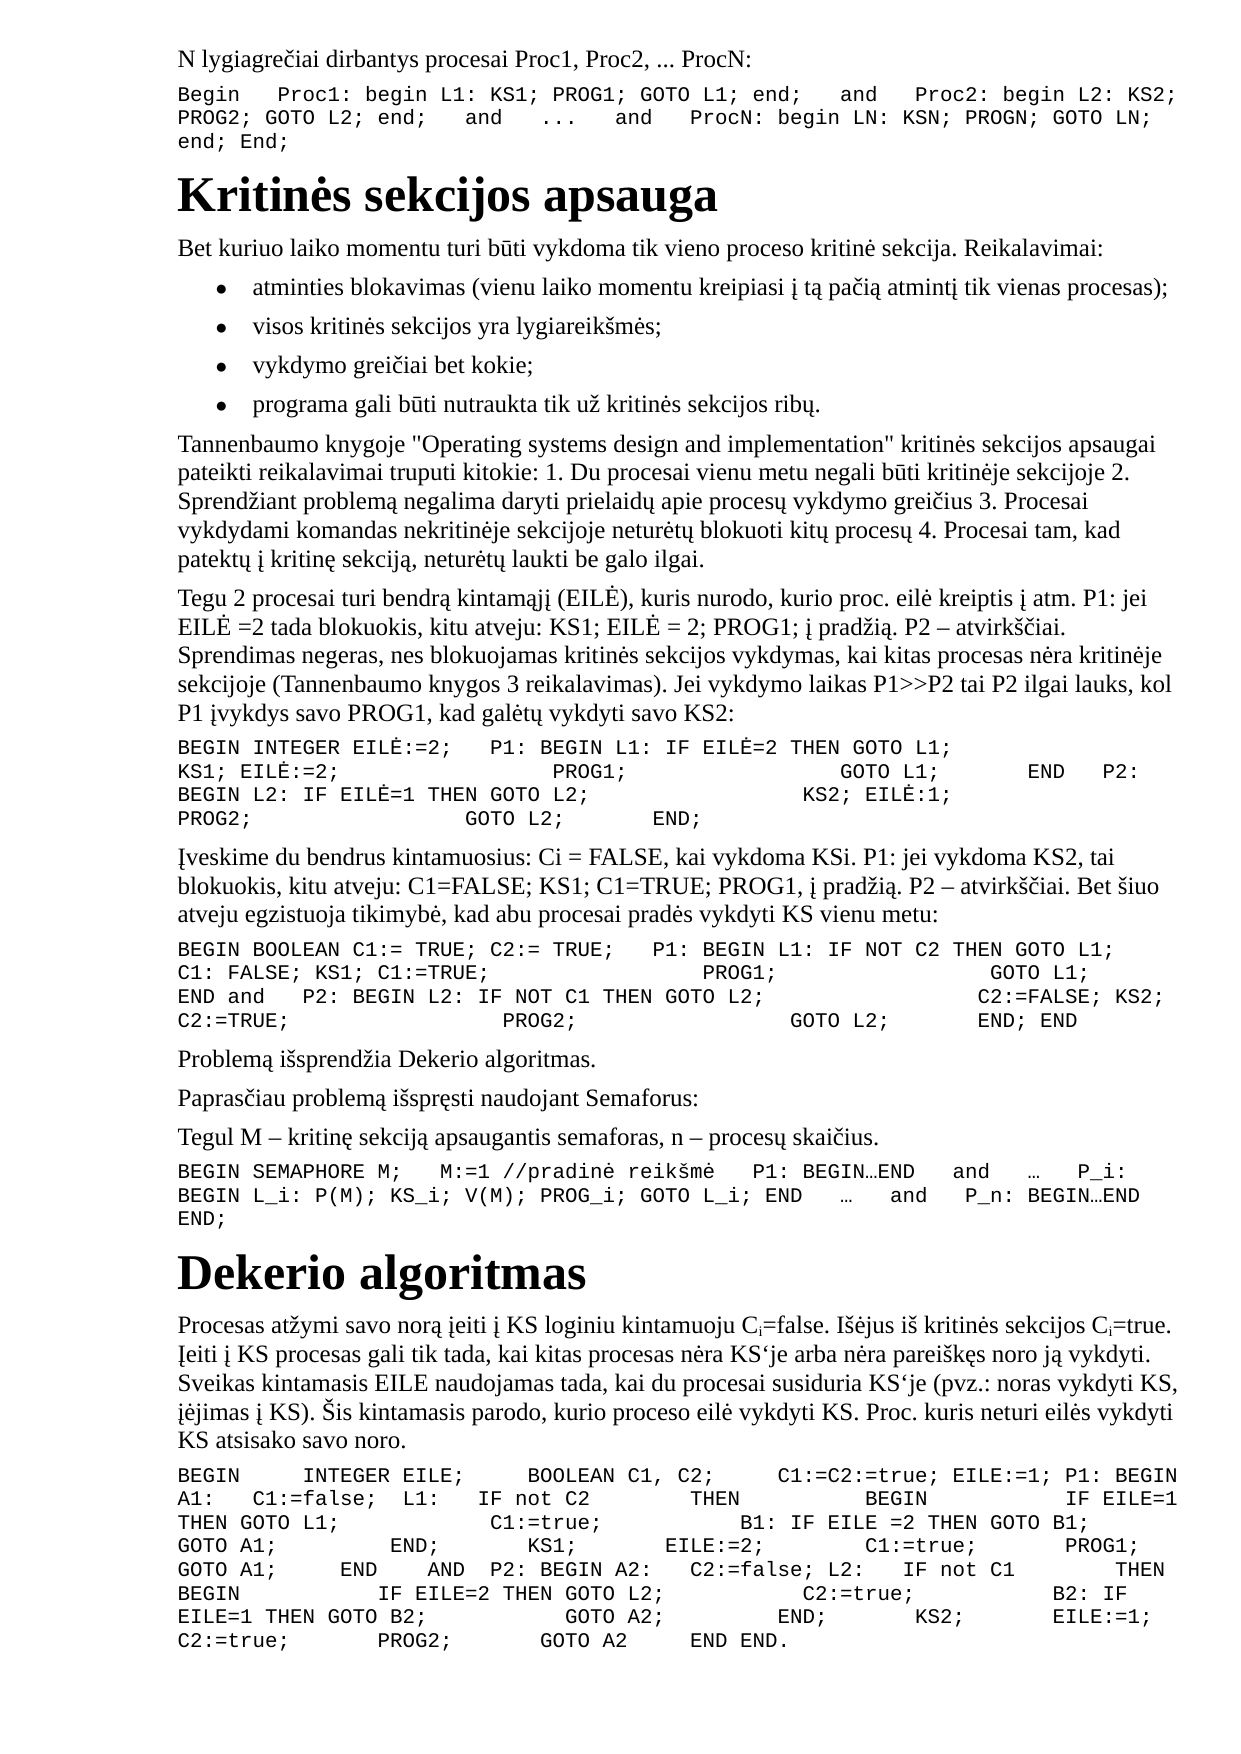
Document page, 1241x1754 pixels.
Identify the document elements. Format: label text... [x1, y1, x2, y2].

text Įveskime du bendrus kintamuosius: Ci = FALSE, kai vykdoma KSi. P1: jei vykdoma KS2, tai blokuokis, kitu atveju: C1=FALSE; KS1; C1=TRUE; PROG1, į pradžią. P2 – atvirkščiai. Bet šiuo atveju egzistuoja tikimybė, kad abu procesai pradės vykdyti KS vienu metu: [177, 842, 1181, 928]
text Begin Proc1: begin L1: KS1; PROG1; GOTO L1; end; and Proc2: begin L2: KS2; PROG2; GOTO L2; end; and ... and ProcN: begin LN: KSN; PROGN; GOTO LN; end; End; [177, 83, 1181, 154]
list vykdymo greičiai bet kokie; [215, 350, 1181, 379]
list atminties blokavimas (vienu laiko momentu kreipiasi į tą pačią atmintį tik vienas procesas); [215, 272, 1181, 301]
subtitle Dekerio algoritmas [177, 1242, 1181, 1300]
subtitle Kritinės sekcijos apsauga [177, 165, 1181, 222]
text BEGIN INTEGER EILĖ:=2; P1: BEGIN L1: IF EILĖ=2 THEN GOTO L1; KS1; EILĖ:=2; PROG1; GOTO L1; END P2: BEGIN L2: IF EILĖ=1 THEN GOTO L2; KS2; EILĖ:1; PROG2; GOTO L2; END; [177, 737, 1181, 832]
list programa gali būti nutraukta tik už kritinės sekcijos ribų. [215, 389, 1181, 418]
text Procesas atžymi savo norą įeiti į KS loginiu kintamuoju Ci=false. Išėjus iš kritinės sekcijos Ci=true. Įeiti į KS procesas gali tik tada, kai kitas procesas nėra KS‘je arba nėra pareiškęs noro ją vykdyti. Sveikas kintamasis EILE naudojamas tada, kai du procesai susiduria KS‘je (pvz.: noras vykdyti KS, įėjimas į KS). Šis kintamasis parodo, kurio proceso eilė vykdyti KS. Proc. kuris neturi eilės vykdyti KS atsisako savo noro. [177, 1310, 1181, 1454]
text Tegu 2 procesai turi bendrą kintamąjį (EILĖ), kuris nurodo, kurio proc. eilė kreiptis į atm. P1: jei EILĖ =2 tada blokuokis, kitu atveju: KS1; EILĖ = 2; PROG1; į pradžią. P2 – atvirkščiai. Sprendimas negeras, nes blokuojamas kritinės sekcijos vykdymas, kai kitas procesas nėra kritinėje sekcijoje (Tannenbaumo knygos 3 reikalavimas). Jei vykdymo laikas P1>>P2 tai P2 ilgai lauks, kol P1 įvykdys savo PROG1, kad galėtų vykdyti savo KS2: [177, 583, 1181, 727]
text Tegul M – kritinę sekciją apsaugantis semaforas, n – procesų skaičius. [177, 1122, 1181, 1151]
text BEGIN SEMAPHORE M; M:=1 //pradinė reikšmė P1: BEGIN…END and … P_i: BEGIN L_i: P(M); KS_i; V(M); PROG_i; GOTO L_i; END … and P_n: BEGIN…END END; [177, 1161, 1181, 1232]
text Bet kuriuo laiko momentu turi būti vykdoma tik vieno proceso kritinė sekcija. Reikalavimai: [177, 233, 1181, 262]
text BEGIN INTEGER EILE; BOOLEAN C1, C2; C1:=C2:=true; EILE:=1; P1: BEGIN A1: C1:=false; L1: IF not C2 THEN BEGIN IF EILE=1 THEN GOTO L1; C1:=true; B1: IF EILE =2 THEN GOTO B1; GOTO A1; END; KS1; EILE:=2; C1:=true; PROG1; GOTO A1; END AND P2: BEGIN A2: C2:=false; L2: IF not C1 THEN BEGIN IF EILE=2 THEN GOTO L2; C2:=true; B2: IF EILE=1 THEN GOTO B2; GOTO A2; END; KS2; EILE:=1; C2:=true; PROG2; GOTO A2 END END. [177, 1464, 1181, 1654]
text Tannenbaumo knygoje "Operating systems design and implementation" kritinės sekcijos apsaugai pateikti reikalavimai truputi kitokie: 1. Du procesai vienu metu negali būti kritinėje sekcijoje 2. Sprendžiant problemą negalima daryti prielaidų apie procesų vykdymo greičius 3. Procesai vykdydami komandas nekritinėje sekcijoje neturėtų blokuoti kitų procesų 4. Procesai tam, kad patektų į kritinę sekciją, neturėtų laukti be galo ilgai. [177, 429, 1181, 572]
list visos kritinės sekcijos yra lygiareikšmės; [215, 311, 1181, 340]
text Problemą išsprendžia Dekerio algoritmas. [177, 1044, 1181, 1072]
text BEGIN BOOLEAN C1:= TRUE; C2:= TRUE; P1: BEGIN L1: IF NOT C2 THEN GOTO L1; C1: FALSE; KS1; C1:=TRUE; PROG1; GOTO L1; END and P2: BEGIN L2: IF NOT C1 THEN GOTO L2; C2:=FALSE; KS2; C2:=TRUE; PROG2; GOTO L2; END; END [177, 939, 1181, 1033]
text N lygiagrečiai dirbantys procesai Proc1, Proc2, ... ProcN: [177, 44, 1181, 73]
text Paprasčiau problemą išspręsti naudojant Semaforus: [177, 1083, 1181, 1112]
